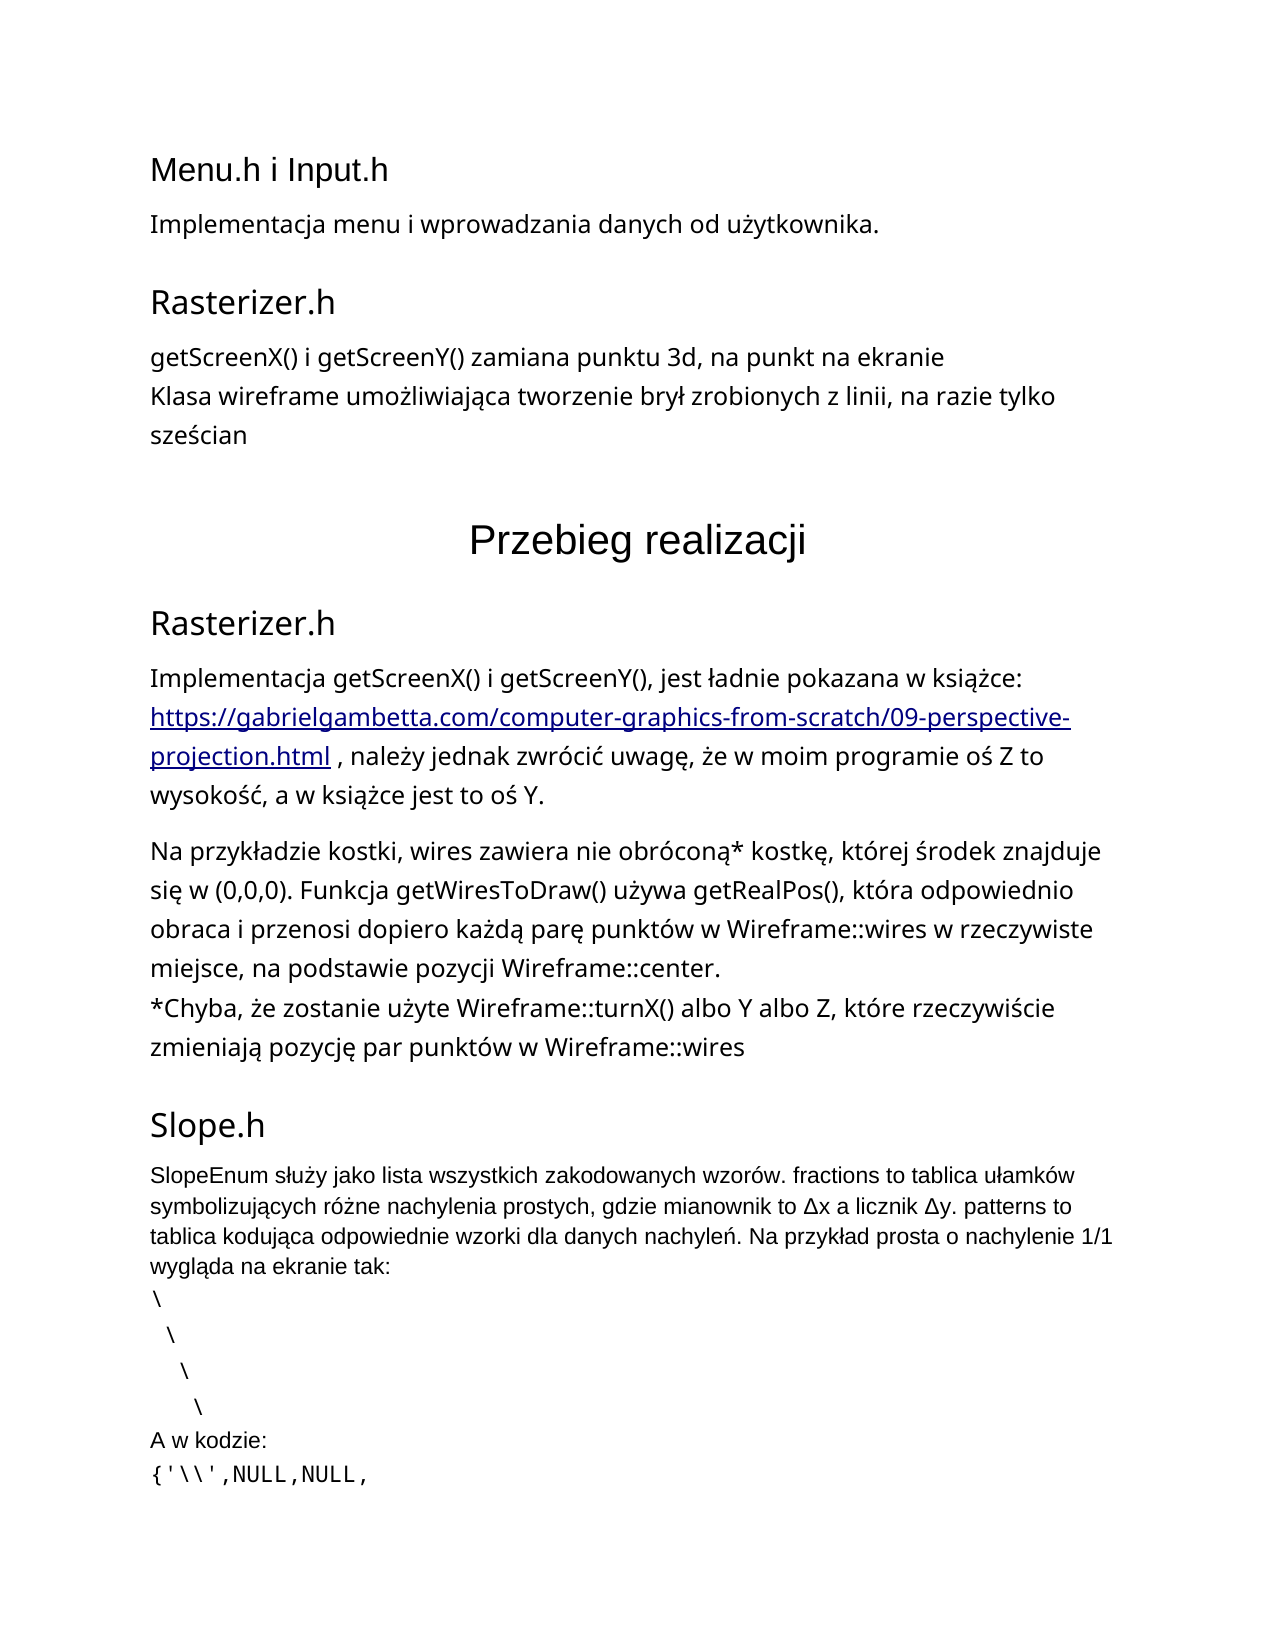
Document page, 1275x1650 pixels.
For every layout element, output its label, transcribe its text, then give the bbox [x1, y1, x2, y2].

text \ \ \ \ [150, 1283, 1125, 1422]
text Na przykładzie kostki, wires zawiera nie obróconą* kostkę, której środek znajduje się w (0,0,0). Funkcja getWiresToDraw() używa getRealPos(), która odpowiednio obraca i przenosi dopiero każdą parę punktów w Wireframe::wires w rzeczywiste miejsce, na podstawie pozycji Wireframe::center. *Chyba, że zostanie użyte Wireframe::turnX() albo Y albo Z, które rzeczywiście zmieniają pozycję par punktów w Wireframe::wires [150, 834, 1125, 1063]
text Implementacja menu i wprowadzania danych od użytkownika. [150, 207, 1125, 241]
subtitle Rasterizer.h [150, 279, 1125, 324]
text SlopeEnum służy jako lista wszystkich zakodowanych wzorów. fractions to tablica ułamków symbolizujących różne nachylenia prostych, gdzie mianownik to Δx a licznik Δy. patterns to tablica kodująca odpowiednie wzorki dla danych nachyleń. Na przykład prosta o nachylenie 1/1 wygląda na ekranie tak: [150, 1162, 1125, 1279]
text Implementacja getScreenX() i getScreenY(), jest ładnie pokazana w książce: https://gabrielgambetta.com/computer-graphics-from-scratch/09-perspective-projection.html , należy jednak zwrócić uwagę, że w moim programie oś Z to wysokość, a w książce jest to oś Y. [150, 660, 1125, 812]
subtitle Menu.h i Input.h [150, 150, 1125, 188]
subtitle Rasterizer.h [150, 600, 1125, 645]
text A w kodzie: {'\\',NULL,NULL, [150, 1427, 1125, 1489]
subtitle Slope.h [150, 1102, 1125, 1147]
text getScreenX() i getScreenY() zamiana punktu 3d, na punkt na ekranie Klasa wireframe umożliwiająca tworzenie brył zrobionych z linii, na razie tylko sześcian [150, 340, 1125, 452]
subtitle Przebieg realizacji [150, 516, 1125, 563]
